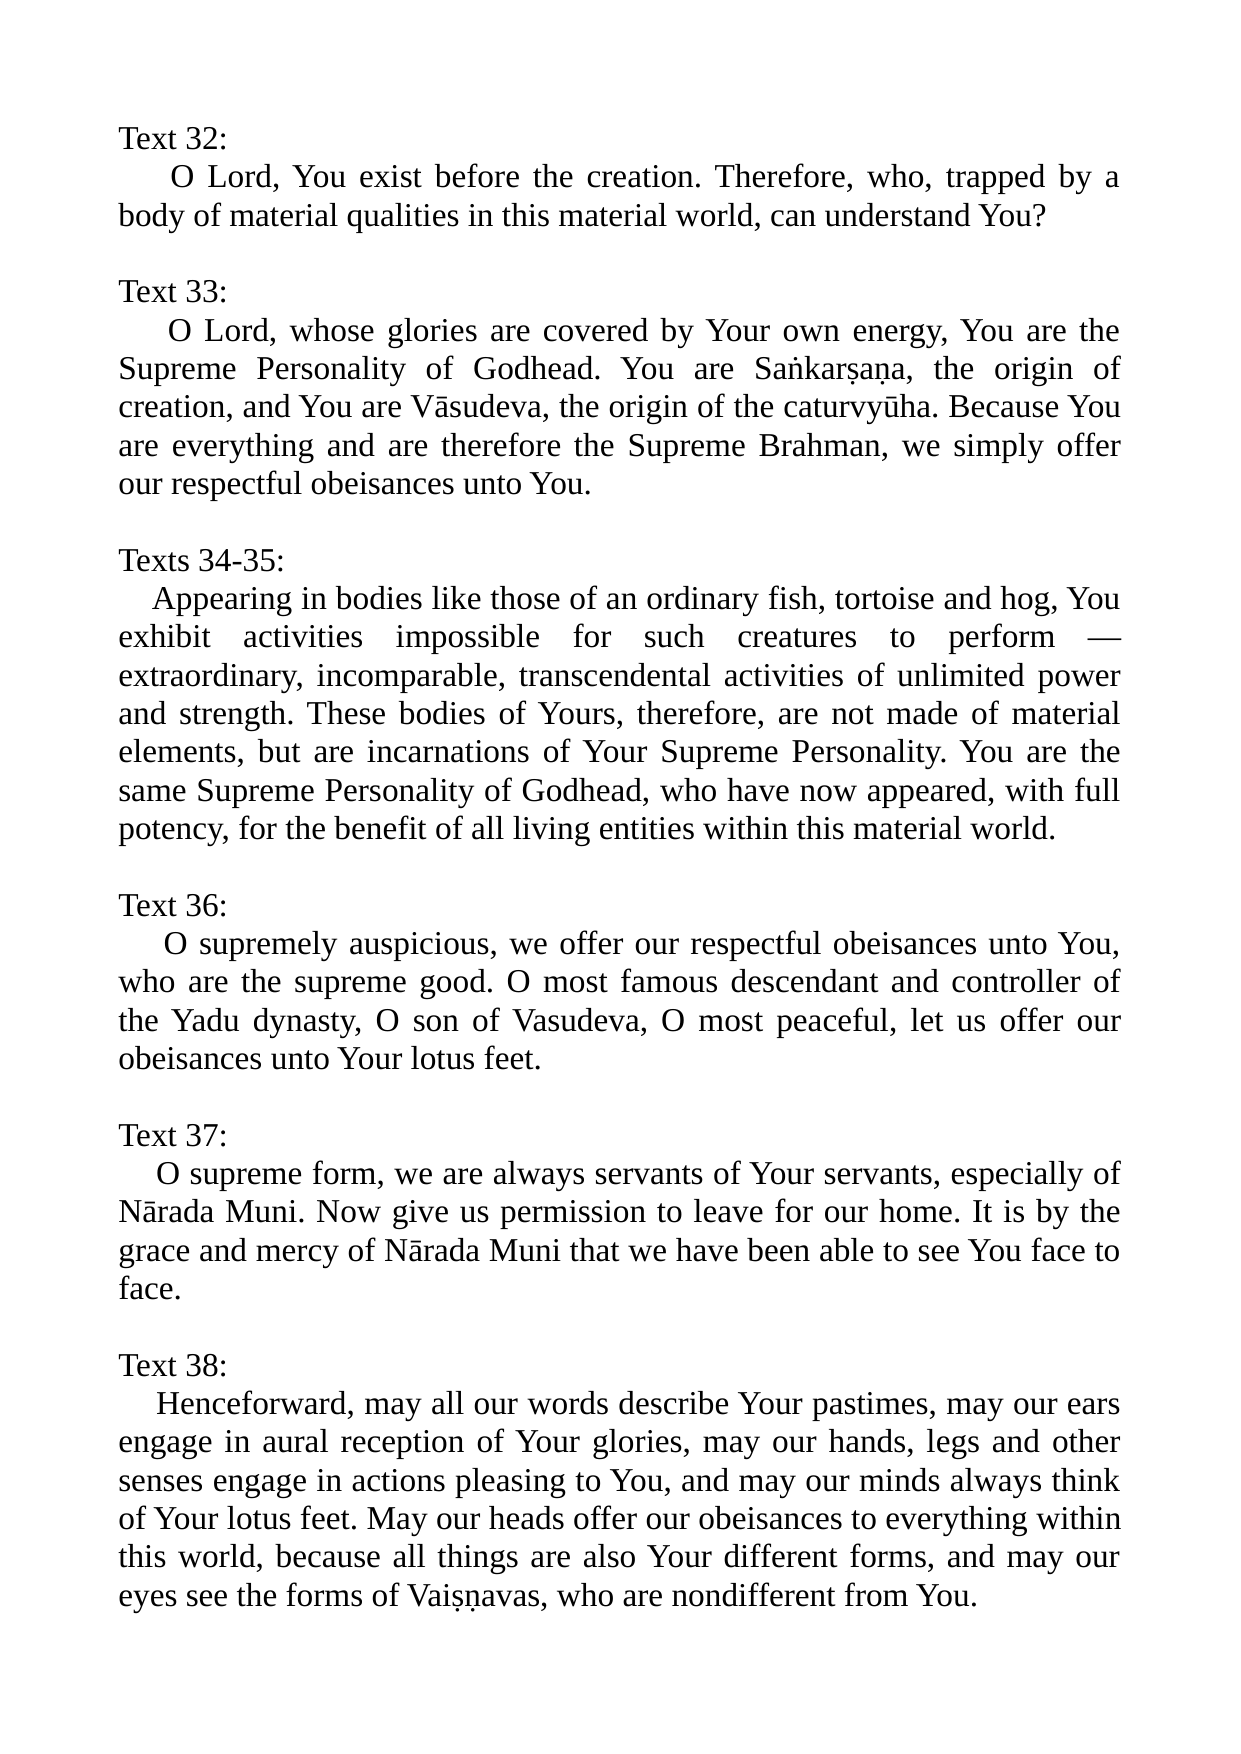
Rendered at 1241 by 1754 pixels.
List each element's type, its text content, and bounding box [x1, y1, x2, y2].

text O Lord, You exist before the creation. Therefore, who, trapped by a body of material qualities in this material world, can understand You? [118, 156, 1122, 233]
text O supremely auspicious, we offer our respectful obeisances unto You, who are the supreme good. O most famous descendant and controller of the Yadu dynasty, O son of Vasudeva, O most peaceful, let us offer our obeisances unto Your lotus feet. [118, 923, 1122, 1076]
text Text 37: [118, 1115, 1122, 1153]
text O Lord, whose glories are covered by Your own energy, You are the Supreme Personality of Godhead. You are Saṅkarṣaṇa, the origin of creation, and You are Vāsudeva, the origin of the caturvyūha. Because You are everything and are therefore the Supreme Brahman, we simply offer our respectful obeisances unto You. [118, 310, 1122, 501]
text Text 36: [118, 885, 1122, 923]
text Text 32: [118, 118, 1122, 156]
text Text 38: [118, 1345, 1122, 1383]
text Texts 34-35: [118, 540, 1122, 578]
text Henceforward, may all our words describe Your pastimes, may our ears engage in aural reception of Your glories, may our hands, legs and other senses engage in actions pleasing to You, and may our minds always think of Your lotus feet. May our heads offer our obeisances to everything within this world, because all things are also Your different forms, and may our eyes see the forms of Vaiṣṇavas, who are nondifferent from You. [118, 1383, 1122, 1613]
text O supreme form, we are always servants of Your servants, especially of Nārada Muni. Now give us permission to leave for our home. It is by the grace and mercy of Nārada Muni that we have been able to see You face to face. [118, 1153, 1122, 1306]
text Text 33: [118, 271, 1122, 310]
text Appearing in bodies like those of an ordinary fish, tortoise and hog, You exhibit activities impossible for such creatures to perform — extraordinary, incomparable, transcendental activities of unlimited power and strength. These bodies of Yours, therefore, are not made of material elements, but are incarnations of Your Supreme Personality. You are the same Supreme Personality of Godhead, who have now appeared, with full potency, for the benefit of all living entities within this material world. [118, 578, 1122, 846]
